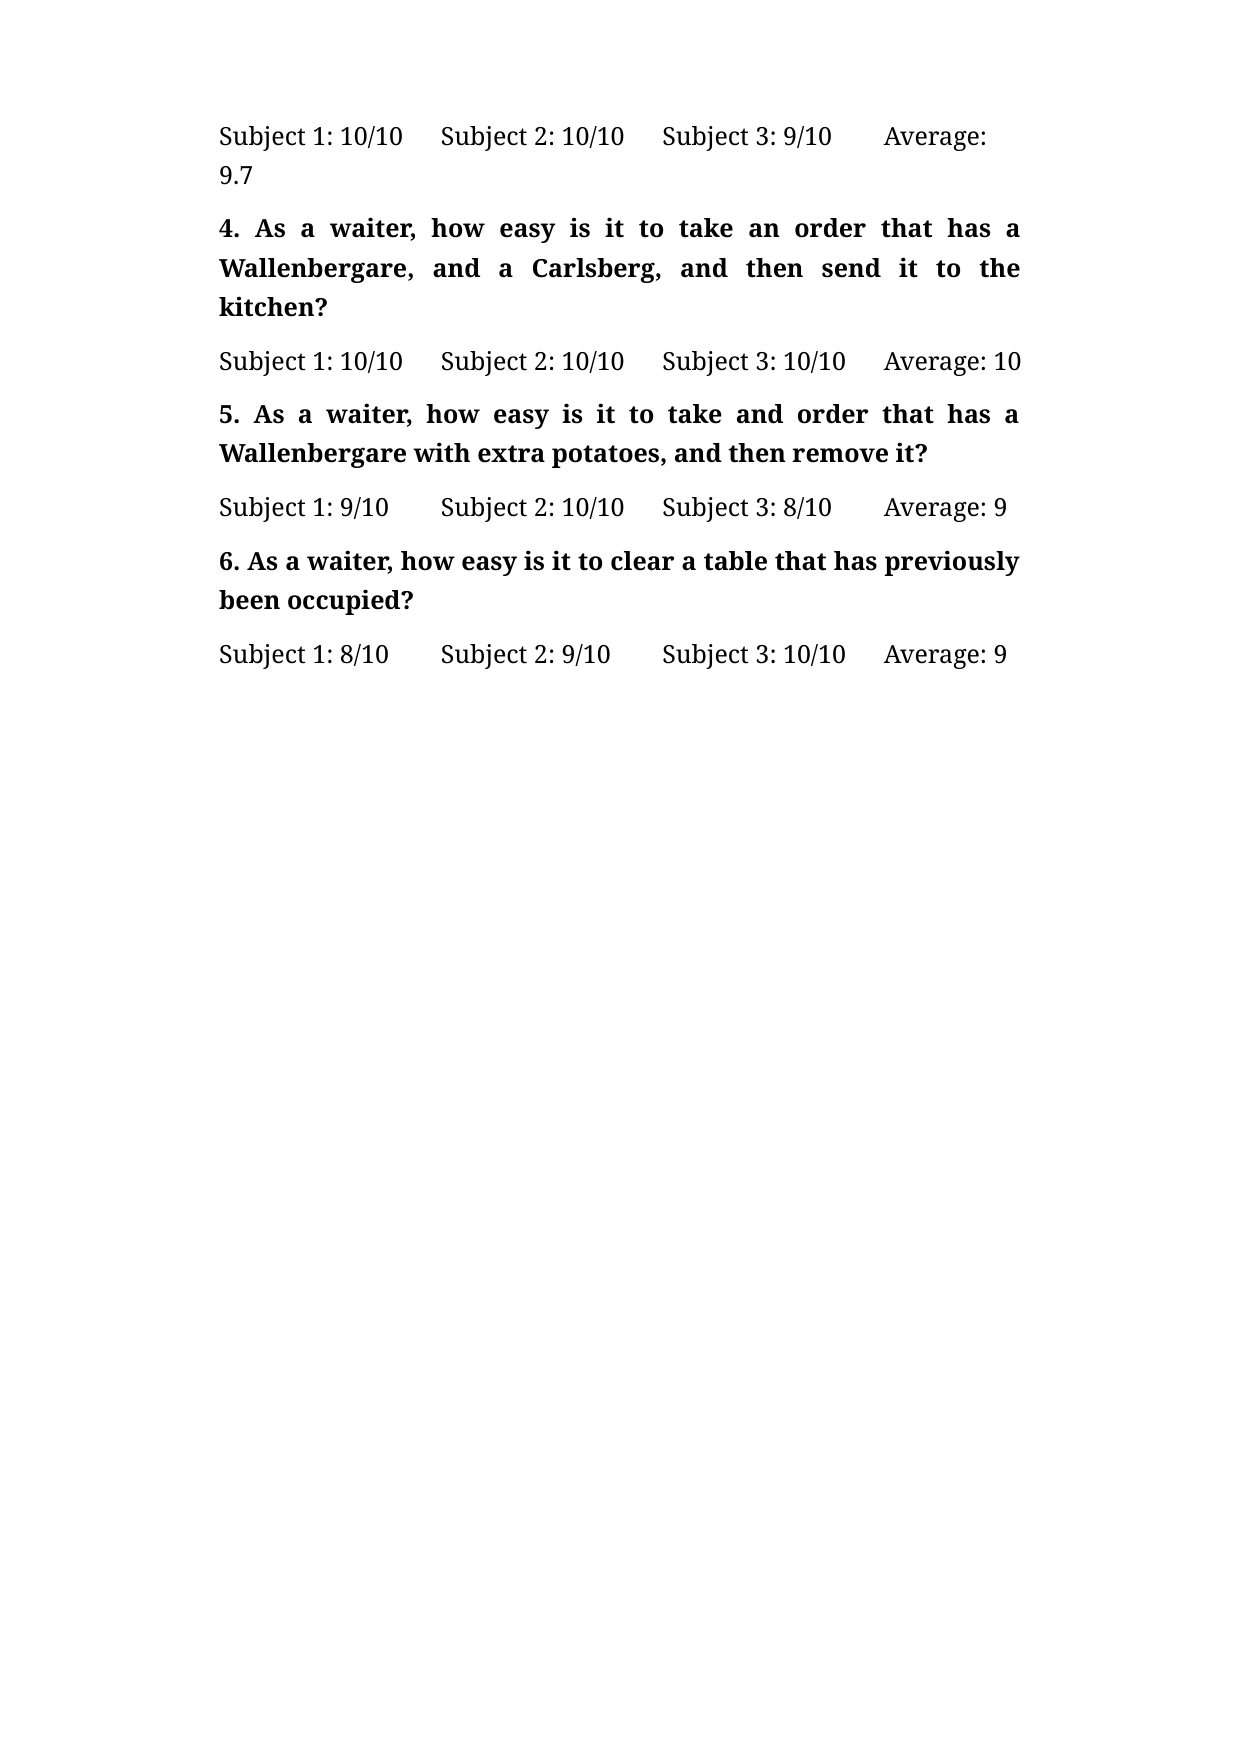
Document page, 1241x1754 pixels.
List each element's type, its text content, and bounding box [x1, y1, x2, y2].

text Subject 1: 8/10 Subject 2: 9/10 Subject 3: 10/10 Average: 9 [219, 636, 1022, 671]
text Subject 1: 9/10 Subject 2: 10/10 Subject 3: 8/10 Average: 9 [219, 490, 1022, 524]
text Subject 1: 10/10 Subject 2: 10/10 Subject 3: 9/10 Average: 9.7 [219, 118, 1022, 191]
text 6. As a waiter, how easy is it to clear a table that has previously been occupied? [219, 543, 1022, 617]
text 5. As a waiter, how easy is it to take and order that has a Wallenbergare with extra potatoes, and then remove it? [219, 397, 1022, 470]
text 4. As a waiter, how easy is it to take an order that has a Wallenbergare, and a Carlsberg, and then send it to the kitchen? [219, 211, 1022, 323]
text Subject 1: 10/10 Subject 2: 10/10 Subject 3: 10/10 Average: 10 [219, 343, 1022, 377]
